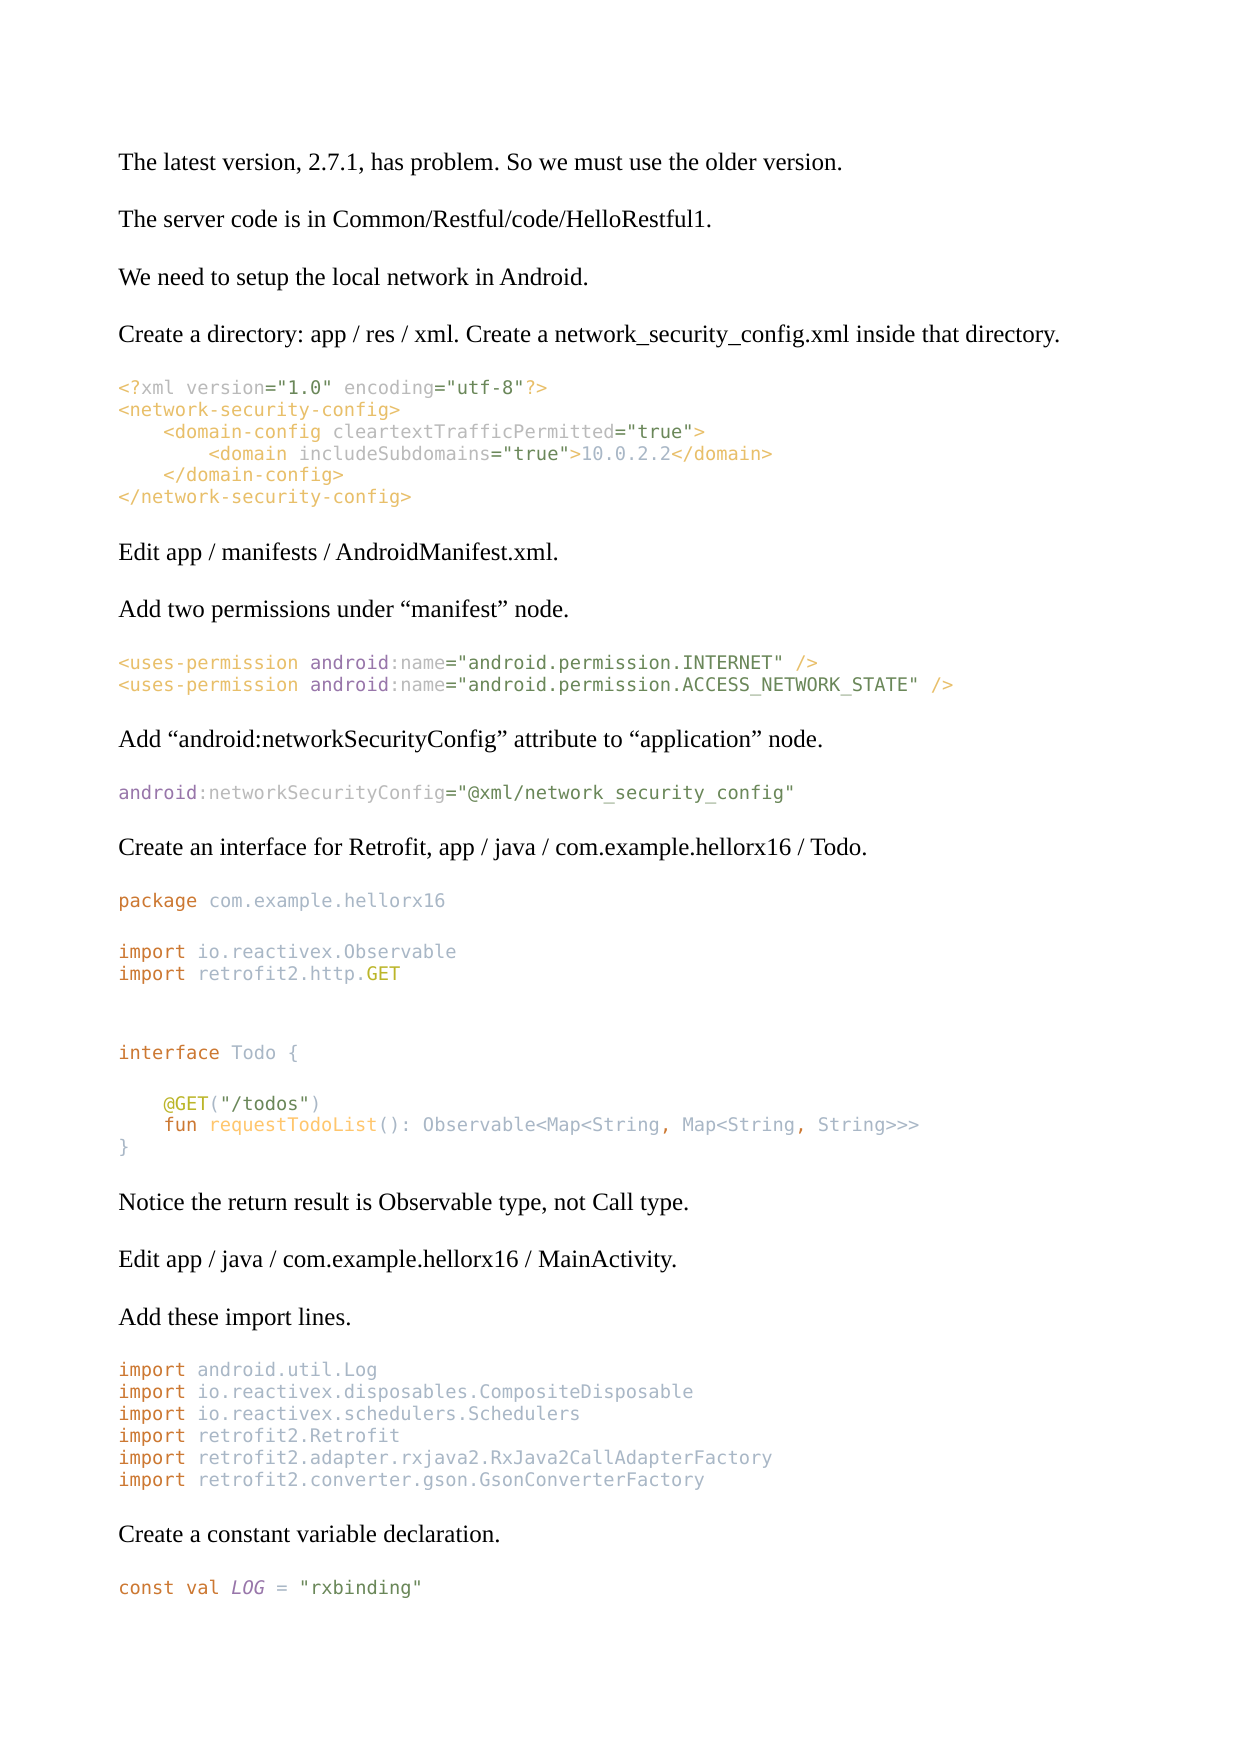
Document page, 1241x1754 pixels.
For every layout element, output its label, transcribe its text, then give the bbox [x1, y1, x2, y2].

text const val LOG = "rxbinding" [118, 1577, 1122, 1599]
text Create a directory: app / res / xml. Create a network_security_config.xml inside that directory. [118, 319, 1122, 348]
text Edit app / manifests / AndroidManifest.xml. [118, 537, 1122, 566]
text Edit app / java / com.example.hellorx16 / MainActivity. [118, 1244, 1122, 1273]
text <uses-permission android:name="android.permission.INTERNET" /> <uses-permission android:name="android.permission.ACCESS_NETWORK_STATE" /> [118, 652, 1122, 696]
text <?xml version="1.0" encoding="utf-8"?> <network-security-config> <domain-config cleartextTrafficPermitted="true"> <domain includeSubdomains="true">10.0.2.2</domain> </domain-config> </network-security-config> [118, 377, 1122, 508]
text The latest version, 2.7.1, has problem. So we must use the older version. [118, 147, 1122, 176]
text Notice the return result is Observable type, not Call type. [118, 1187, 1122, 1216]
text Add two permissions under “manifest” node. [118, 594, 1122, 623]
text We need to setup the local network in Android. [118, 262, 1122, 291]
text The server code is in Common/Restful/code/HelloRestful1. [118, 204, 1122, 233]
text Create a constant variable declaration. [118, 1519, 1122, 1548]
text package com.example.hellorx16 import io.reactivex.Observable import retrofit2.http.GET interface Todo { @GET("/todos") fun requestTodoList(): Observable<Map<String, Map<String, String>>> } [118, 890, 1122, 1158]
text Create an interface for Retrofit, app / java / com.example.hellorx16 / Todo. [118, 832, 1122, 861]
text android:networkSecurityConfig="@xml/network_security_config" [118, 782, 1122, 804]
text Add “android:networkSecurityConfig” attribute to “application” node. [118, 724, 1122, 753]
text Add these import lines. [118, 1302, 1122, 1331]
text import android.util.Log import io.reactivex.disposables.CompositeDisposable import io.reactivex.schedulers.Schedulers import retrofit2.Retrofit import retrofit2.adapter.rxjava2.RxJava2CallAdapterFactory import retrofit2.converter.gson.GsonConverterFactory [118, 1359, 1122, 1491]
